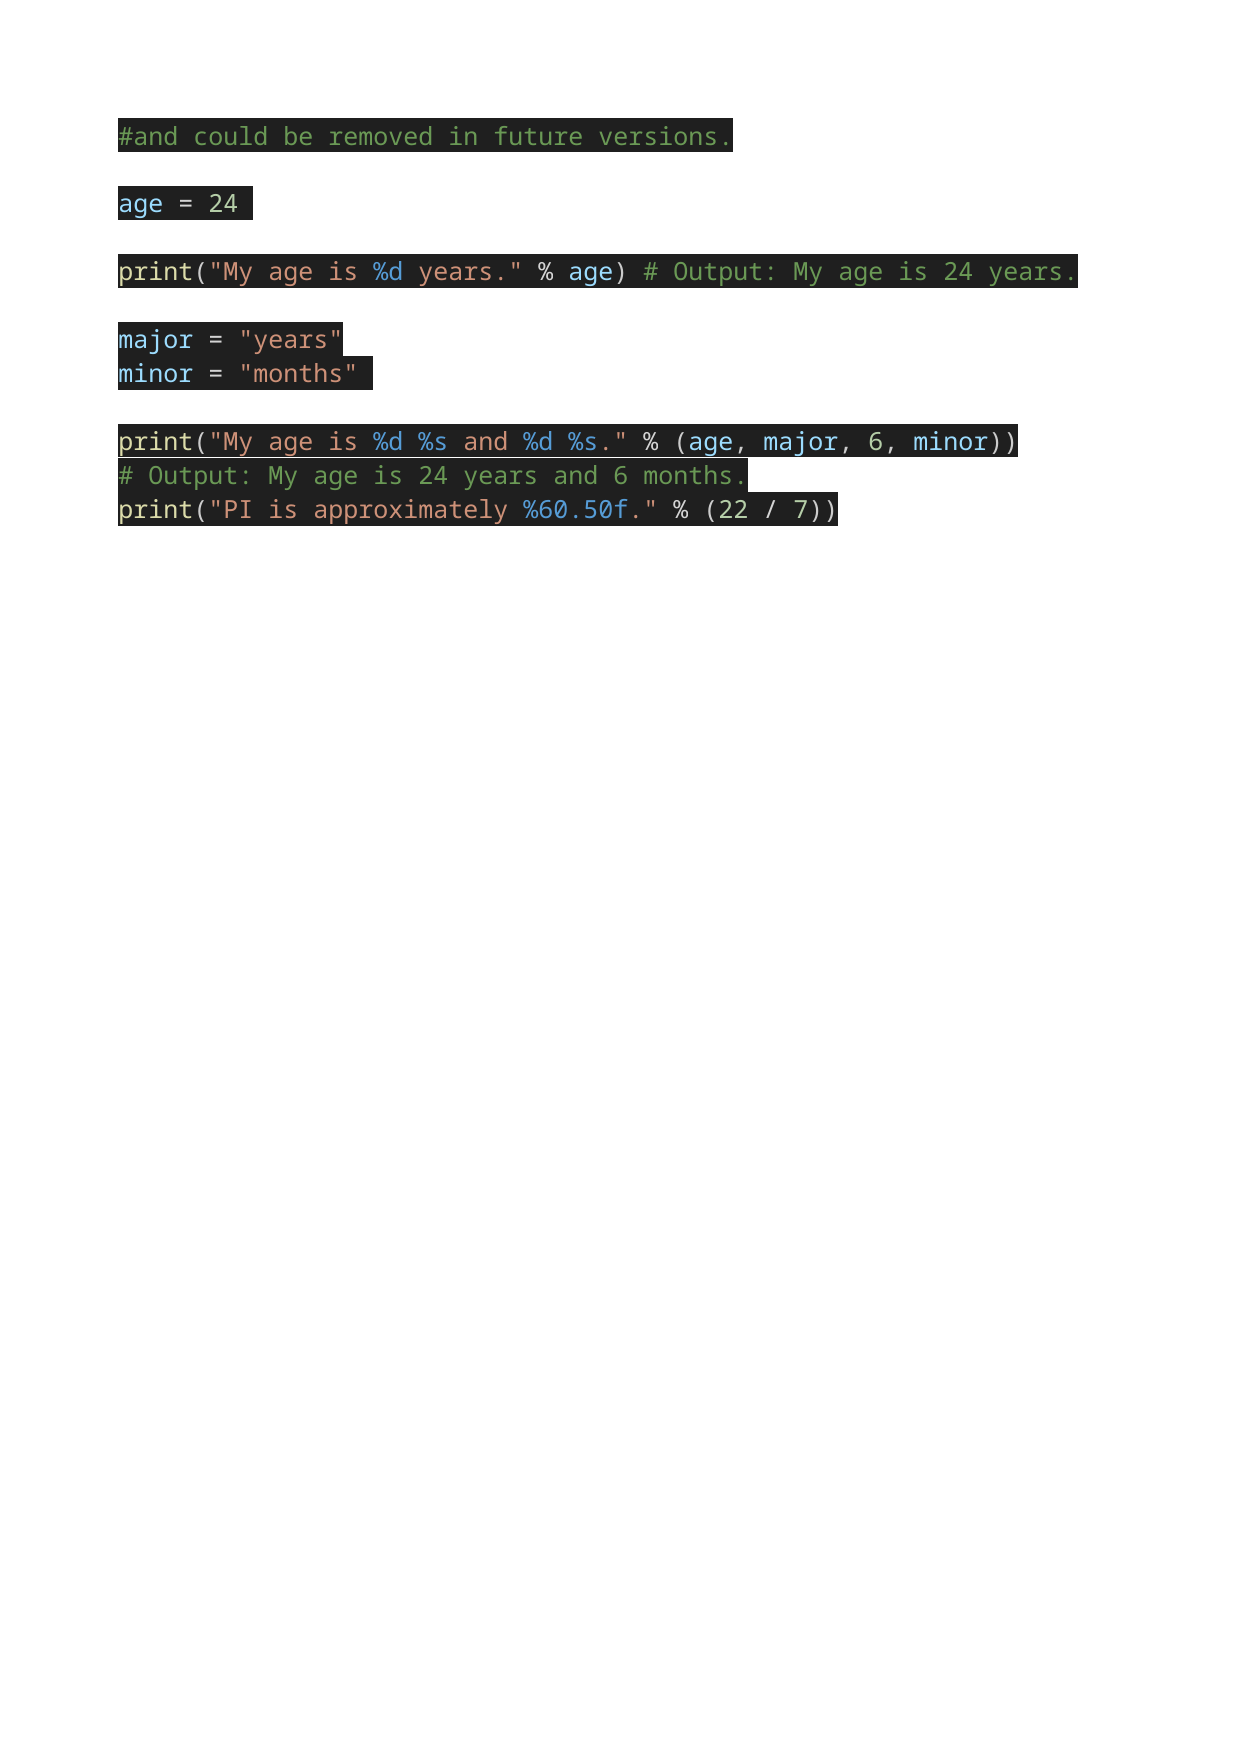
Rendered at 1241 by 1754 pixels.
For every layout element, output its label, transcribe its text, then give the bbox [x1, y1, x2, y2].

text print("My age is %d years." % age) # Output: My age is 24 years. [118, 254, 1122, 288]
text minor = "months" [118, 356, 1122, 390]
text age = 24 [118, 186, 1122, 220]
text print("My age is %d %s and %d %s." % (age, major, 6, minor)) [118, 423, 1122, 457]
text #and could be removed in future versions. [118, 118, 1122, 152]
text major = "years" [118, 322, 1122, 356]
text # Output: My age is 24 years and 6 months. [118, 457, 1122, 492]
text print("PI is approximately %60.50f." % (22 / 7)) [118, 492, 1122, 526]
